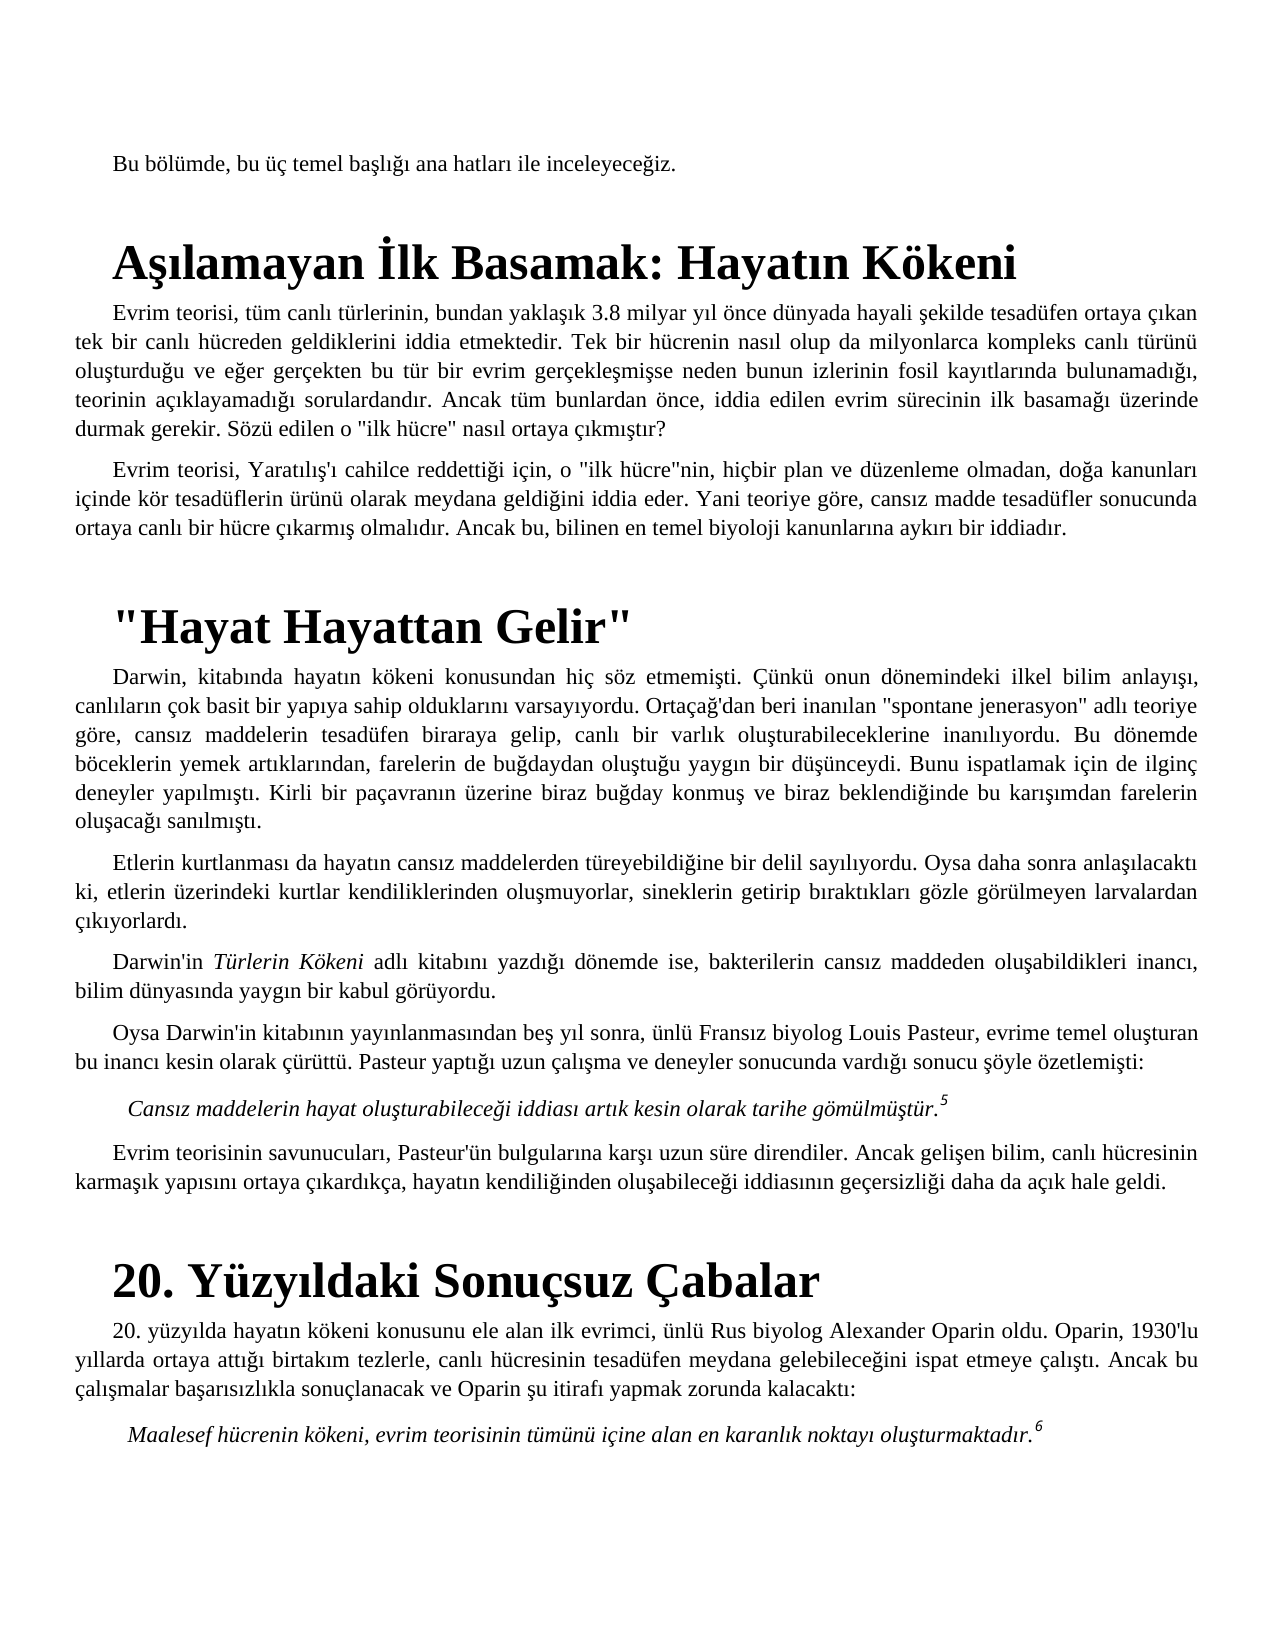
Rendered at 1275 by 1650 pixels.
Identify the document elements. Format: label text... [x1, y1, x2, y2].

text Oysa Darwin'in kitabının yayınlanmasından beş yıl sonra, ünlü Fransız biyolog Louis Pasteur, evrime temel oluşturan bu inancı kesin olarak çürüttü. Pasteur yaptığı uzun çalışma ve deneyler sonucunda vardığı sonucu şöyle özetlemişti: [75, 1019, 1200, 1074]
text Evrim teorisi, Yaratılış'ı cahilce reddettiği için, o "ilk hücre"nin, hiçbir plan ve düzenleme olmadan, doğa kanunları içinde kör tesadüflerin ürünü olarak meydana geldiğini iddia eder. Yani teoriye göre, cansız madde tesadüfler sonucunda ortaya canlı bir hücre çıkarmış olmalıdır. Ancak bu, bilinen en temel biyoloji kanunlarına aykırı bir iddiadır. [75, 456, 1200, 540]
subtitle 20. Yüzyıldaki Sonuçsuz Çabalar [112, 1251, 1200, 1308]
text Bu bölümde, bu üç temel başlığı ana hatları ile inceleyeceğiz. [75, 150, 1200, 176]
text Darwin'in Türlerin Kökeni adlı kitabını yazdığı dönemde ise, bakterilerin cansız maddeden oluşabildikleri inancı, bilim dünyasında yaygın bir kabul görüyordu. [75, 948, 1200, 1004]
subtitle Aşılamayan İlk Basamak: Hayatın Kökeni [112, 233, 1200, 290]
text Maalesef hücrenin kökeni, evrim teorisinin tümünü içine alan en karanlık noktayı oluşturmaktadır.6 [127, 1416, 1177, 1450]
text 20. yüzyılda hayatın kökeni konusunu ele alan ilk evrimci, ünlü Rus biyolog Alexander Oparin oldu. Oparin, 1930'lu yıllarda ortaya attığı birtakım tezlerle, canlı hücresinin tesadüfen meydana gelebileceğini ispat etmeye çalıştı. Ancak bu çalışmalar başarısızlıkla sonuçlanacak ve Oparin şu itirafı yapmak zorunda kalacaktı: [75, 1317, 1200, 1401]
text Evrim teorisi, tüm canlı türlerinin, bundan yaklaşık 3.8 milyar yıl önce dünyada hayali şekilde tesadüfen ortaya çıkan tek bir canlı hücreden geldiklerini iddia etmektedir. Tek bir hücrenin nasıl olup da milyonlarca kompleks canlı türünü oluşturduğu ve eğer gerçekten bu tür bir evrim gerçekleşmişse neden bunun izlerinin fosil kayıtlarında bulunamadığı, teorinin açıklayamadığı sorulardandır. Ancak tüm bunlardan önce, iddia edilen evrim sürecinin ilk basamağı üzerinde durmak gerekir. Sözü edilen o "ilk hücre" nasıl ortaya çıkmıştır? [75, 299, 1200, 441]
text Darwin, kitabında hayatın kökeni konusundan hiç söz etmemişti. Çünkü onun dönemindeki ilkel bilim anlayışı, canlıların çok basit bir yapıya sahip olduklarını varsayıyordu. Ortaçağ'dan beri inanılan "spontane jenerasyon" adlı teoriye göre, cansız maddelerin tesadüfen biraraya gelip, canlı bir varlık oluşturabileceklerine inanılıyordu. Bu dönemde böceklerin yemek artıklarından, farelerin de buğdaydan oluştuğu yaygın bir düşünceydi. Bunu ispatlamak için de ilginç deneyler yapılmıştı. Kirli bir paçavranın üzerine biraz buğday konmuş ve biraz beklendiğinde bu karışımdan farelerin oluşacağı sanılmıştı. [75, 663, 1200, 834]
text Cansız maddelerin hayat oluşturabileceği iddiası artık kesin olarak tarihe gömülmüştür.5 [127, 1089, 1177, 1123]
text Etlerin kurtlanması da hayatın cansız maddelerden türeyebildiğine bir delil sayılıyordu. Oysa daha sonra anlaşılacaktı ki, etlerin üzerindeki kurtlar kendiliklerinden oluşmuyorlar, sineklerin getirip bıraktıkları gözle görülmeyen larvalardan çıkıyorlardı. [75, 849, 1200, 933]
subtitle "Hayat Hayattan Gelir" [112, 597, 1200, 654]
text Evrim teorisinin savunucuları, Pasteur'ün bulgularına karşı uzun süre direndiler. Ancak gelişen bilim, canlı hücresinin karmaşık yapısını ortaya çıkardıkça, hayatın kendiliğinden oluşabileceği iddiasının geçersizliği daha da açık hale geldi. [75, 1139, 1200, 1194]
